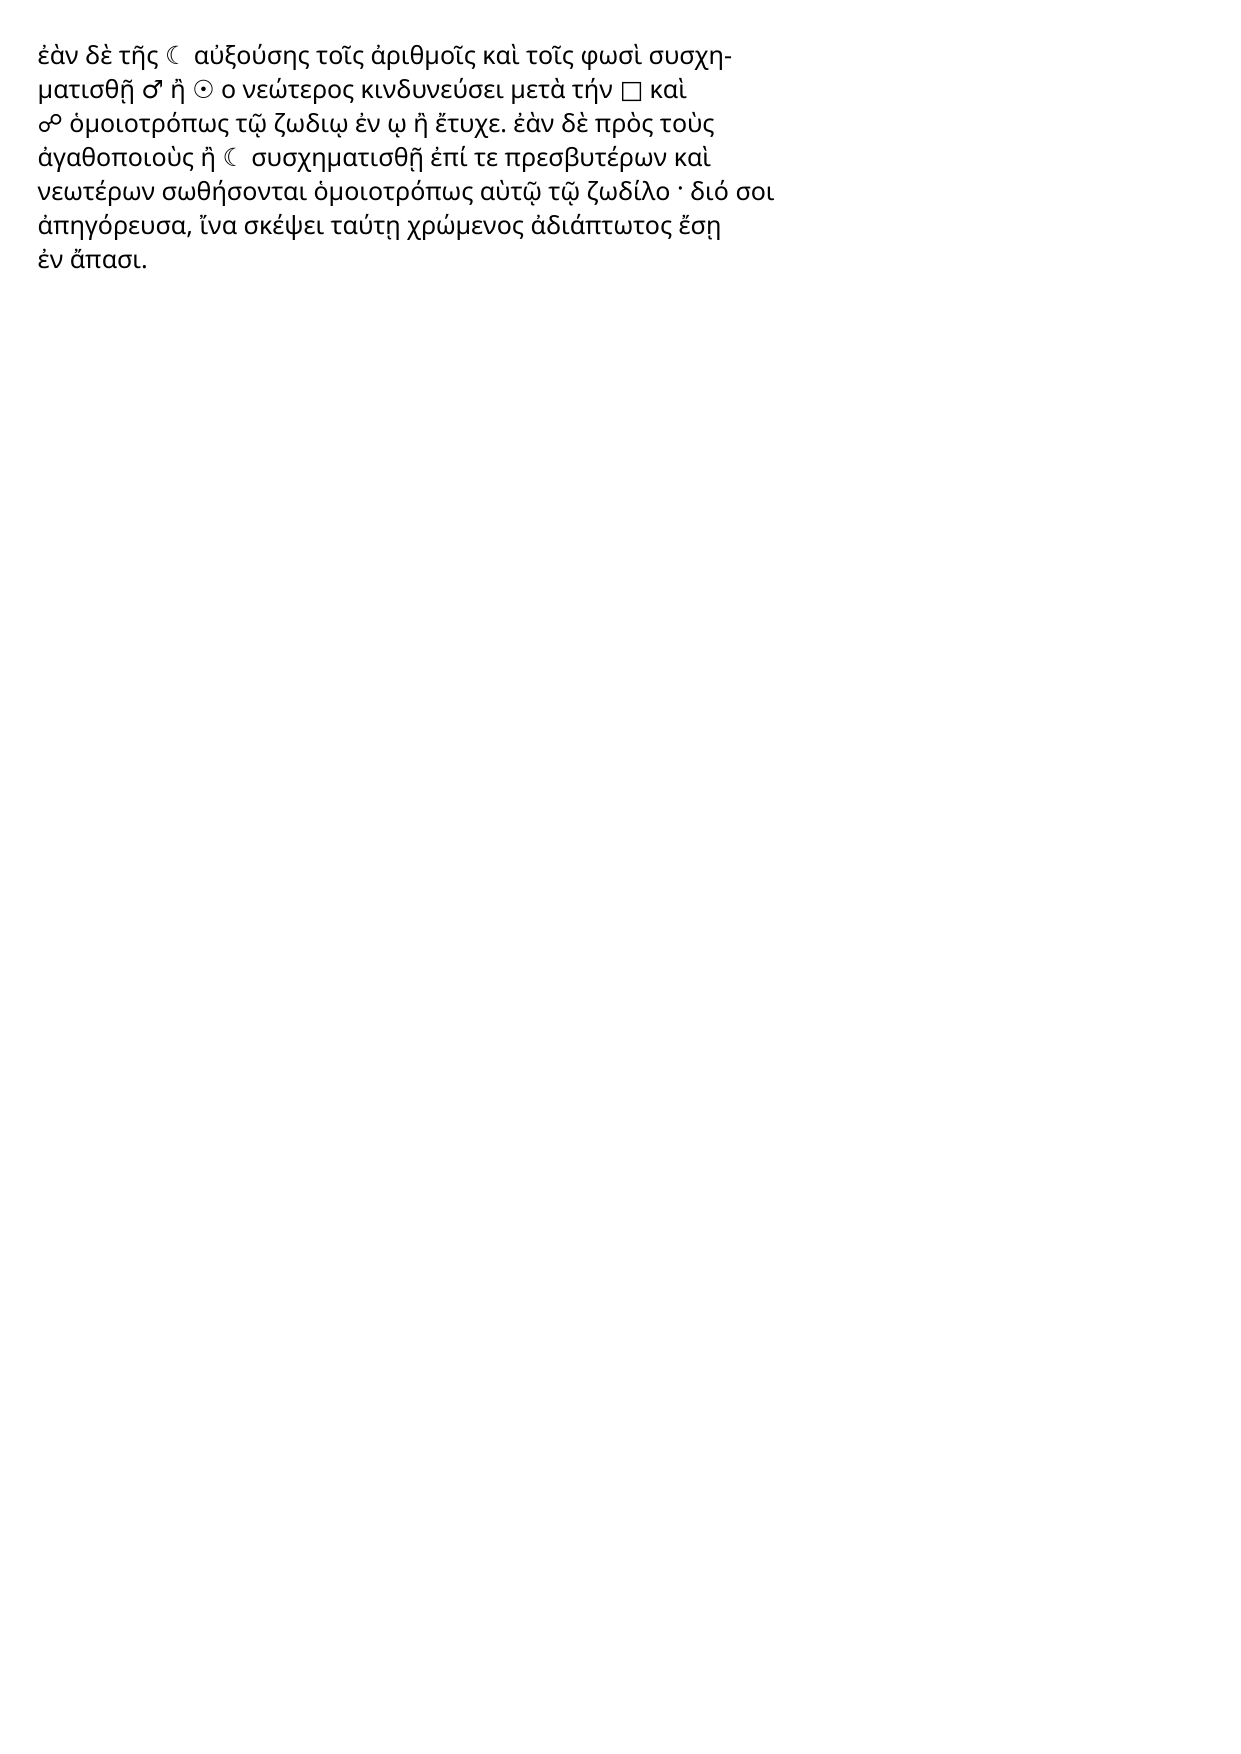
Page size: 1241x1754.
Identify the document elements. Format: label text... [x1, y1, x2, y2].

text ἐὰν δὲ τῆς ☾ αὐξούσης τοῖς ἀριθμοῖς καὶ τοῖς φωσὶ συσχη- ματισθῇ ♂ ἢ ☉ ο νεώτερος κινδυνεύσει μετὰ τήν □ καὶ ☍ ὁμοιοτρόπως τῷ ζωδιῳ ἐν ῳ ἢ ἔτυχε. ἐὰν δὲ πρὸς τοὺς ἀγαθοποιοὺς ἢ ☾ συσχηματισθῇ ἐπί τε πρεσβυτέρων καὶ νεωτέρων σωθήσονται ὁμοιοτρόπως αὺτῷ τῷ ζωδίλο · διό σοι ἀπηγόρευσα, ἴνα σκέψει ταύτῃ χρώμενος ἀδιάπτωτος ἔσῃ ἐν ἄπασι. [37, 37, 1203, 276]
